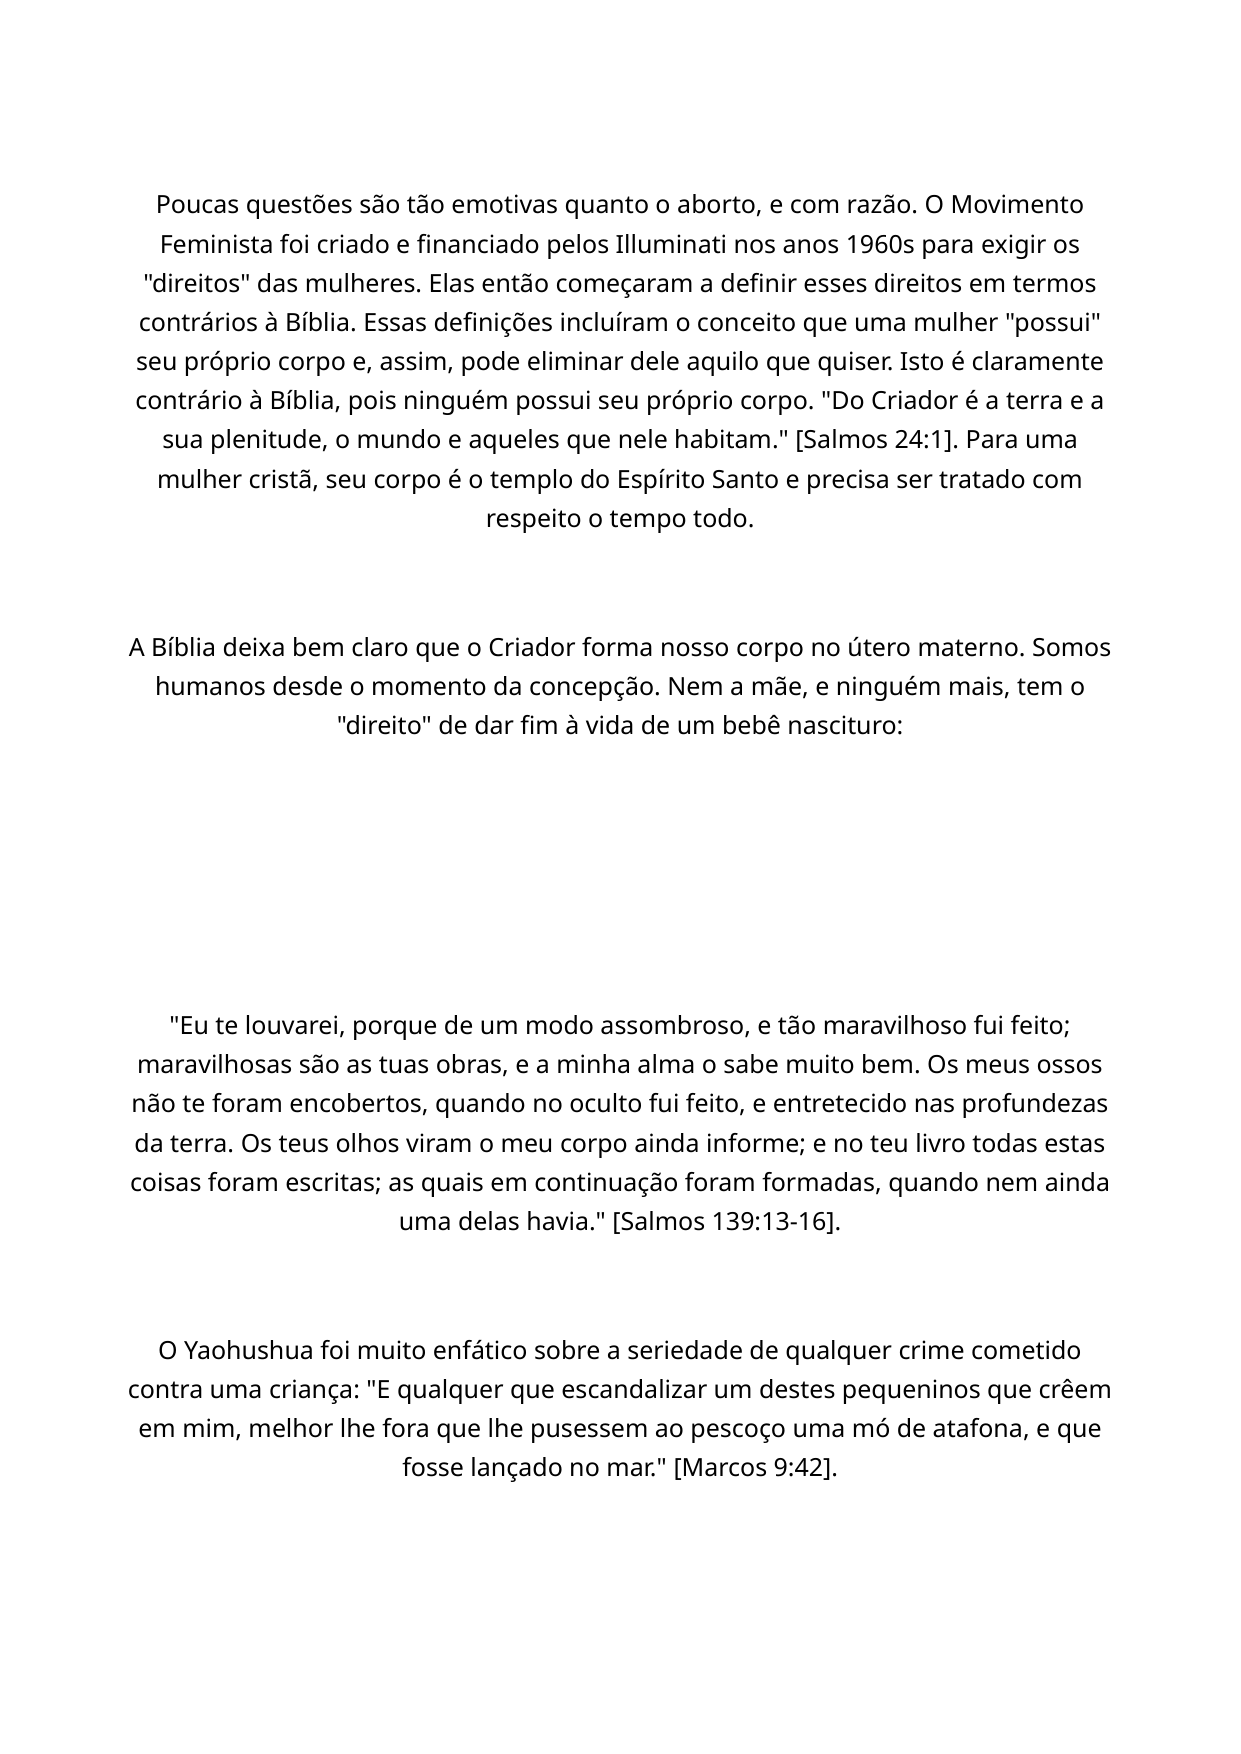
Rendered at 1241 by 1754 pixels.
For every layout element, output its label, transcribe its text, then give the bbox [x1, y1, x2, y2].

text Poucas questões são tão emotivas quanto o aborto, e com razão. O Movimento Feminista foi criado e financiado pelos Illuminati nos anos 1960s para exigir os "direitos" das mulheres. Elas então começaram a definir esses direitos em termos contrários à Bíblia. Essas definições incluíram o conceito que uma mulher "possui" seu próprio corpo e, assim, pode eliminar dele aquilo que quiser. Isto é claramente contrário à Bíblia, pois ninguém possui seu próprio corpo. "Do Criador é a terra e a sua plenitude, o mundo e aqueles que nele habitam." [Salmos 24:1]. Para uma mulher cristã, seu corpo é o templo do Espírito Santo e precisa ser tratado com respeito o tempo todo. [118, 187, 1122, 534]
text "Eu te louvarei, porque de um modo assombroso, e tão maravilhoso fui feito; maravilhosas são as tuas obras, e a minha alma o sabe muito bem. Os meus ossos não te foram encobertos, quando no oculto fui feito, e entretecido nas profundezas da terra. Os teus olhos viram o meu corpo ainda informe; e no teu livro todas estas coisas foram escritas; as quais em continuação foram formadas, quando nem ainda uma delas havia." [Salmos 139:13-16]. [118, 1008, 1122, 1238]
text O Yaohushua foi muito enfático sobre a seriedade de qualquer crime cometido contra uma criança: "E qualquer que escandalizar um destes pequeninos que crêem em mim, melhor lhe fora que lhe pusessem ao pescoço uma mó de atafona, e que fosse lançado no mar." [Marcos 9:42]. [118, 1333, 1122, 1484]
text A Bíblia deixa bem claro que o Criador forma nosso corpo no útero materno. Somos humanos desde o momento da concepção. Nem a mãe, e ninguém mais, tem o "direito" de dar fim à vida de um bebê nascituro: [118, 629, 1122, 742]
